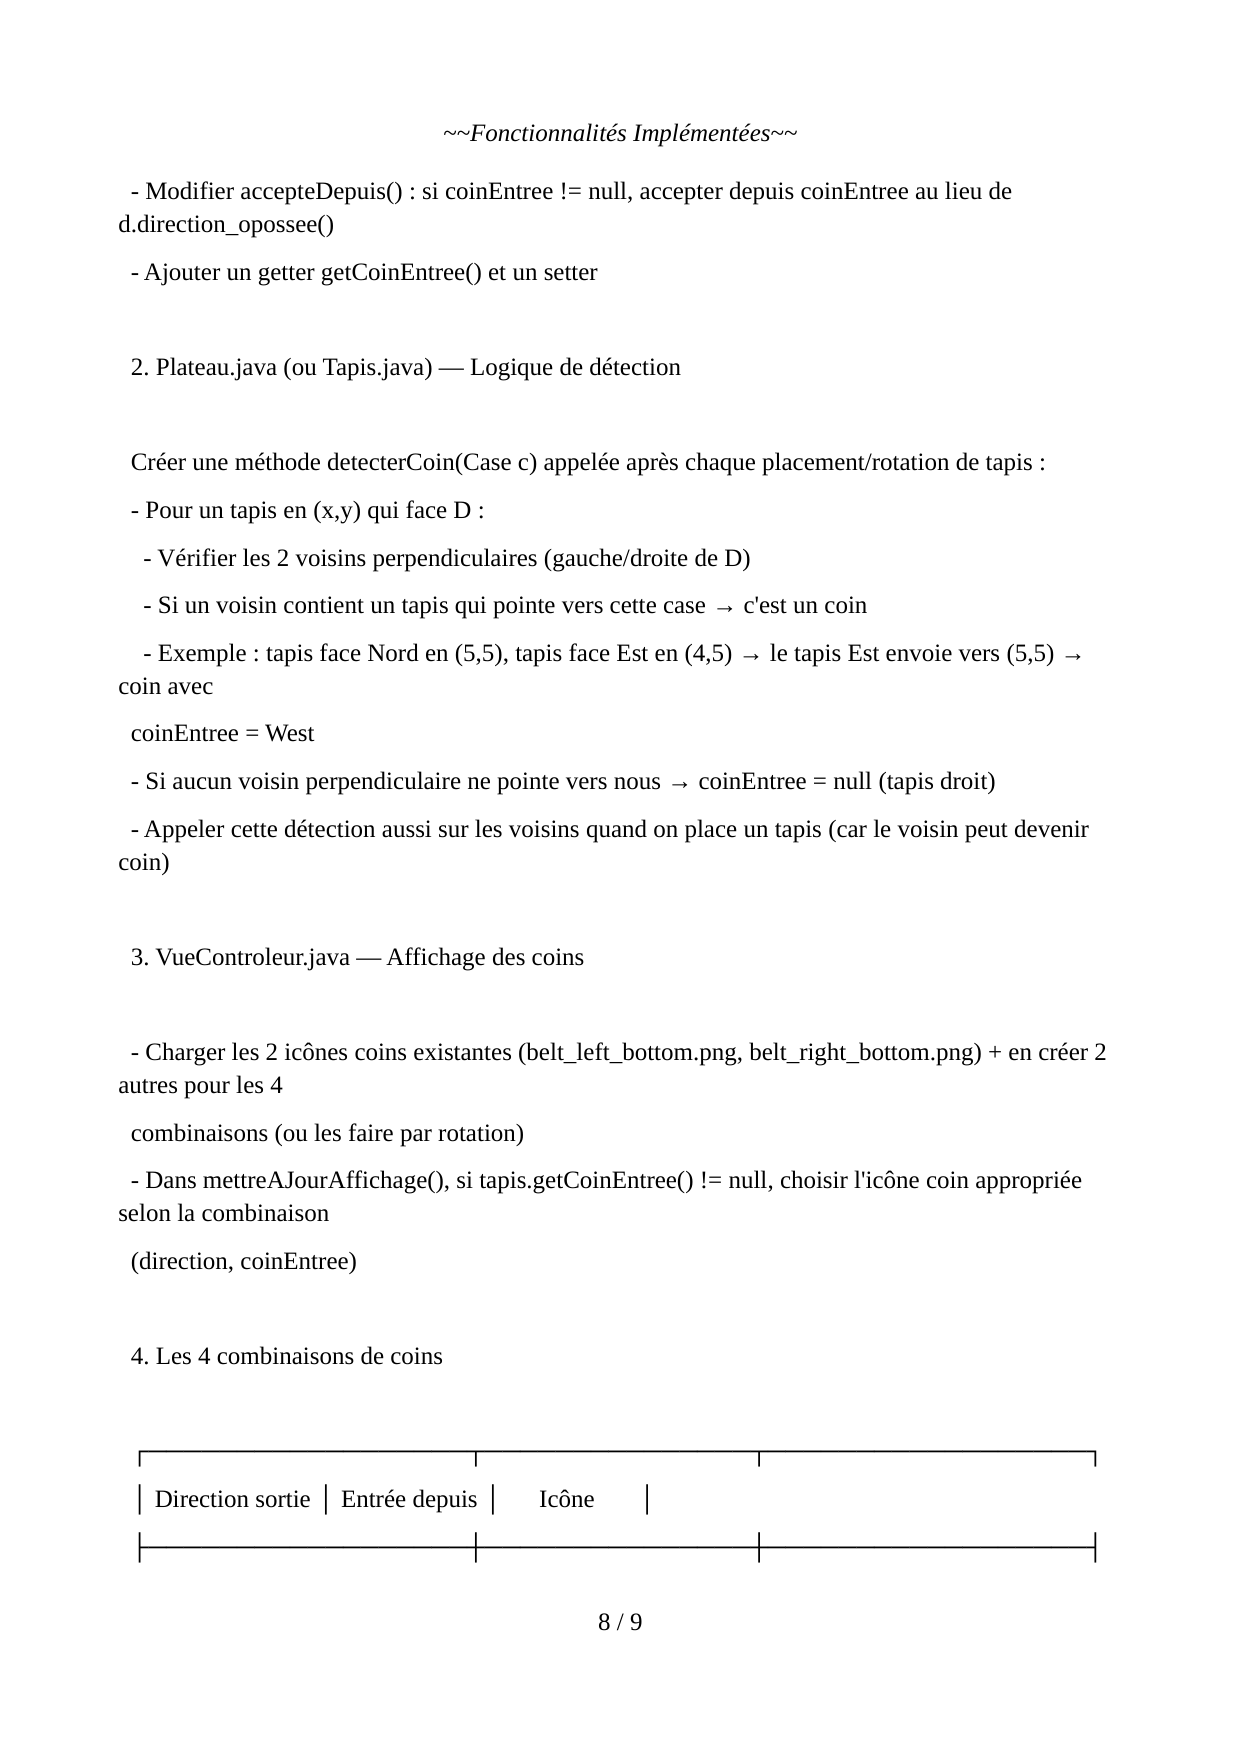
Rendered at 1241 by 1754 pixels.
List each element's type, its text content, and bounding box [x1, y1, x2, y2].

text - Modifier accepteDepuis() : si coinEntree != null, accepter depuis coinEntree au lieu de d.direction_opossee() [118, 176, 1122, 238]
text ├──────────────────┼───────────────┼──────────────────┤ [760, 1548, 1094, 1560]
text 3. VueControleur.java — Affichage des coins [118, 942, 1122, 971]
text │ Direction sortie │ Entrée depuis │ Icône │ [648, 1484, 1122, 1513]
text - Pour un tapis en (x,y) qui face D : [118, 495, 1122, 524]
text - Si un voisin contient un tapis qui pointe vers cette case → c'est un coin [118, 590, 1122, 619]
text ├──────────────────┼───────────────┼──────────────────┤ [760, 1532, 1094, 1547]
text - Vérifier les 2 voisins perpendiculaires (gauche/droite de D) [118, 543, 1122, 571]
text - Appeler cette détection aussi sur les voisins quand on place un tapis (car le voisin peut devenir coin) [118, 814, 1122, 875]
text ├──────────────────┼───────────────┼──────────────────┤ [140, 1532, 475, 1547]
text - Ajouter un getter getCoinEntree() et un setter [118, 257, 1122, 286]
text │ Direction sortie │ Entrée depuis │ Icône │ [494, 1484, 646, 1513]
text coinEntree = West [118, 718, 1122, 747]
text (direction, coinEntree) [118, 1246, 1122, 1275]
text ├──────────────────┼───────────────┼──────────────────┤ [477, 1548, 758, 1560]
text ├──────────────────┼───────────────┼──────────────────┤ [477, 1532, 758, 1547]
text - Si aucun voisin perpendiculaire ne pointe vers nous → coinEntree = null (tapis droit) [118, 766, 1122, 795]
text - Exemple : tapis face Nord en (5,5), tapis face Est en (4,5) → le tapis Est envoie vers (5,5) → coin avec [118, 638, 1122, 699]
text │ Direction sortie │ Entrée depuis │ Icône │ [140, 1484, 325, 1513]
text │ Direction sortie │ Entrée depuis │ Icône │ [327, 1484, 492, 1513]
text - Charger les 2 icônes coins existantes (belt_left_bottom.png, belt_right_bottom.png) + en créer 2 autres pour les 4 [118, 1037, 1122, 1099]
text - Dans mettreAJourAffichage(), si tapis.getCoinEntree() != null, choisir l'icône coin appropriée selon la combinaison [118, 1165, 1122, 1227]
text ├──────────────────┼───────────────┼──────────────────┤ [140, 1548, 475, 1560]
text combinaisons (ou les faire par rotation) [118, 1118, 1122, 1146]
text 4. Les 4 combinaisons de coins [118, 1341, 1122, 1370]
text ┌──────────────────┬───────────────┬──────────────────┐ [118, 1436, 1122, 1465]
text 2. Plateau.java (ou Tapis.java) — Logique de détection [118, 352, 1122, 381]
text Créer une méthode detecterCoin(Case c) appelée après chaque placement/rotation de tapis : [118, 447, 1122, 476]
